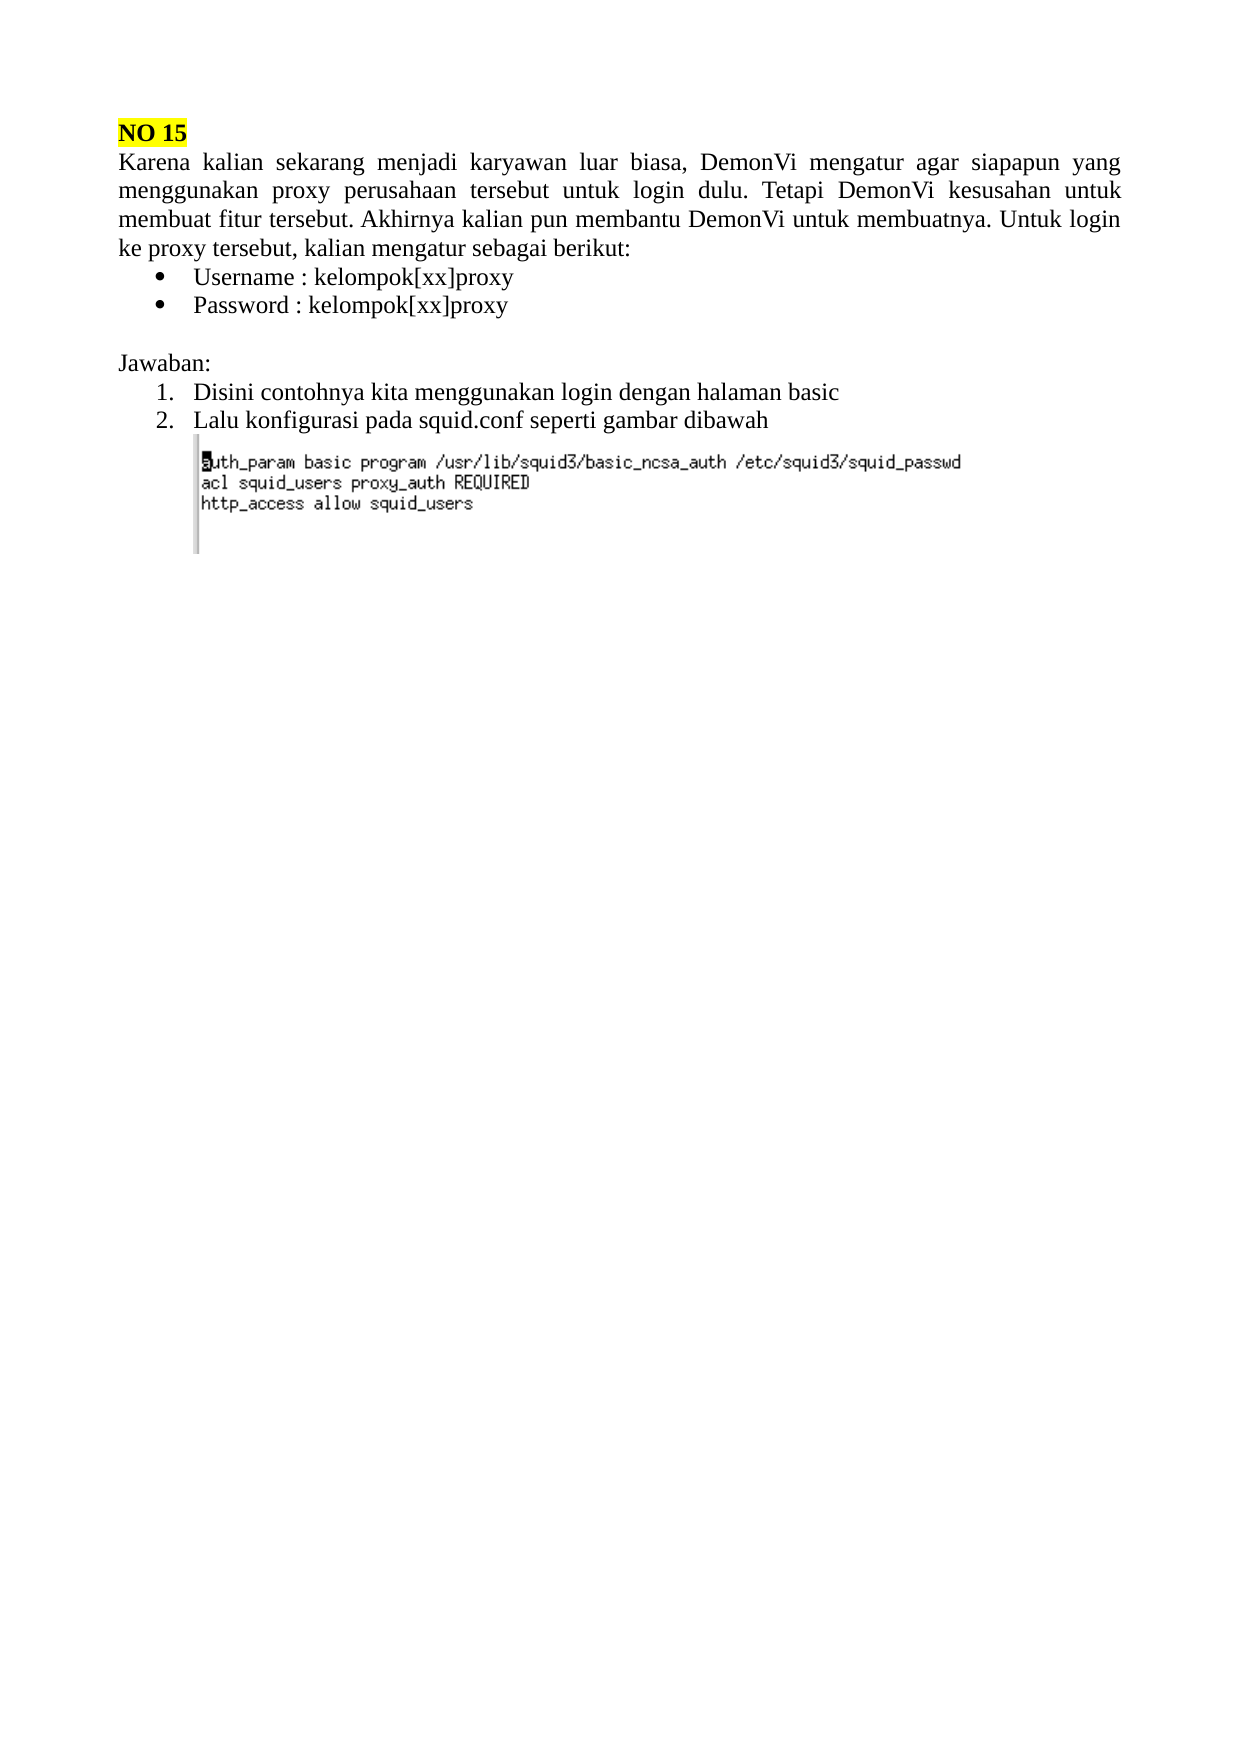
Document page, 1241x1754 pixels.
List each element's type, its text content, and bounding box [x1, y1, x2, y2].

text NO 15 [118, 118, 1122, 147]
text Karena kalian sekarang menjadi karyawan luar biasa, DemonVi mengatur agar siapapun yang menggunakan proxy perusahaan tersebut untuk login dulu. Tetapi DemonVi kesusahan untuk membuat fitur tersebut. Akhirnya kalian pun membantu DemonVi untuk membuatnya. Untuk login ke proxy tersebut, kalian mengatur sebagai berikut: [118, 147, 1122, 262]
list Password : kelompok[xx]proxy [156, 291, 1122, 319]
list Username : kelompok[xx]proxy [156, 262, 1122, 291]
text Jawaban: [118, 348, 1122, 377]
list Disini contohnya kita menggunakan login dengan halaman basic [156, 377, 1122, 406]
list Lalu konfigurasi pada squid.conf seperti gambar dibawah [156, 406, 1122, 434]
